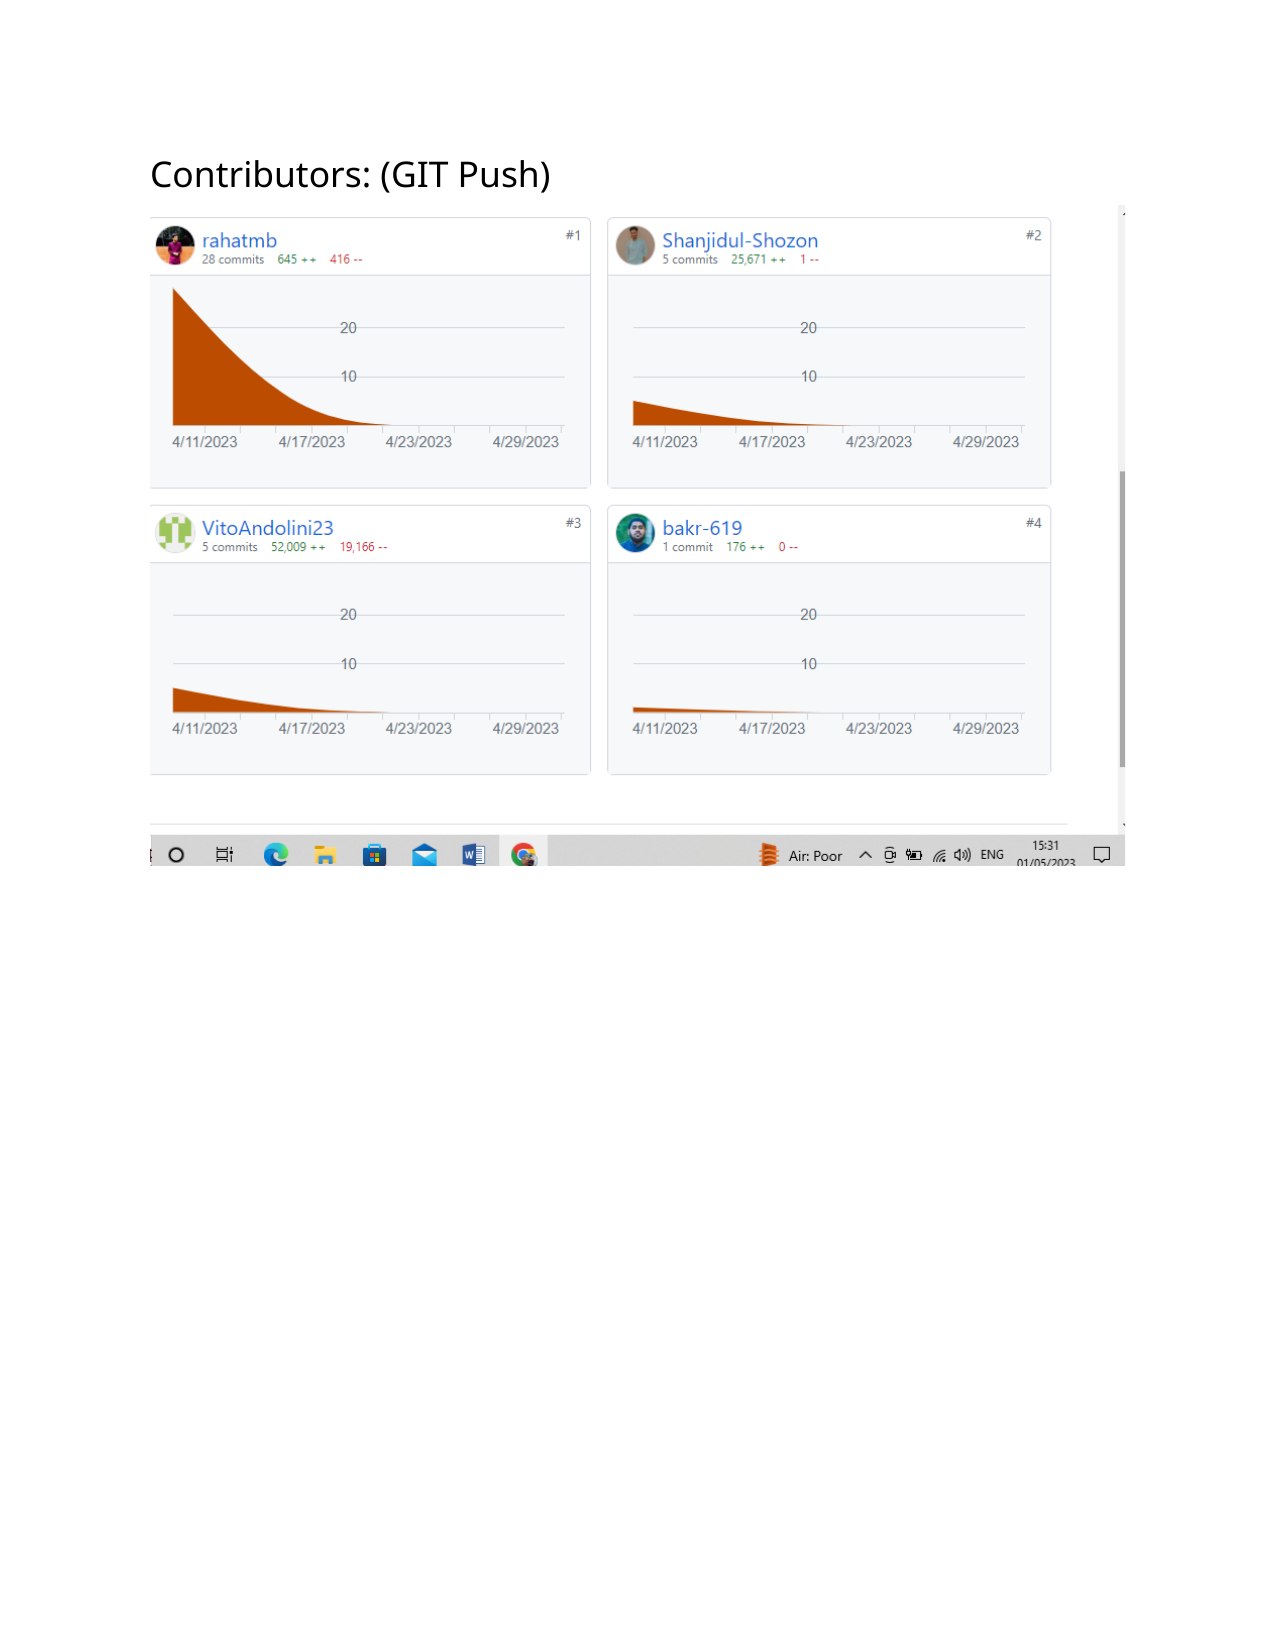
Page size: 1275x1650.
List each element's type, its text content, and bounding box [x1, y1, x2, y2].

text Contributors: (GIT Push) [150, 150, 1125, 198]
picture [150, 205, 1125, 866]
